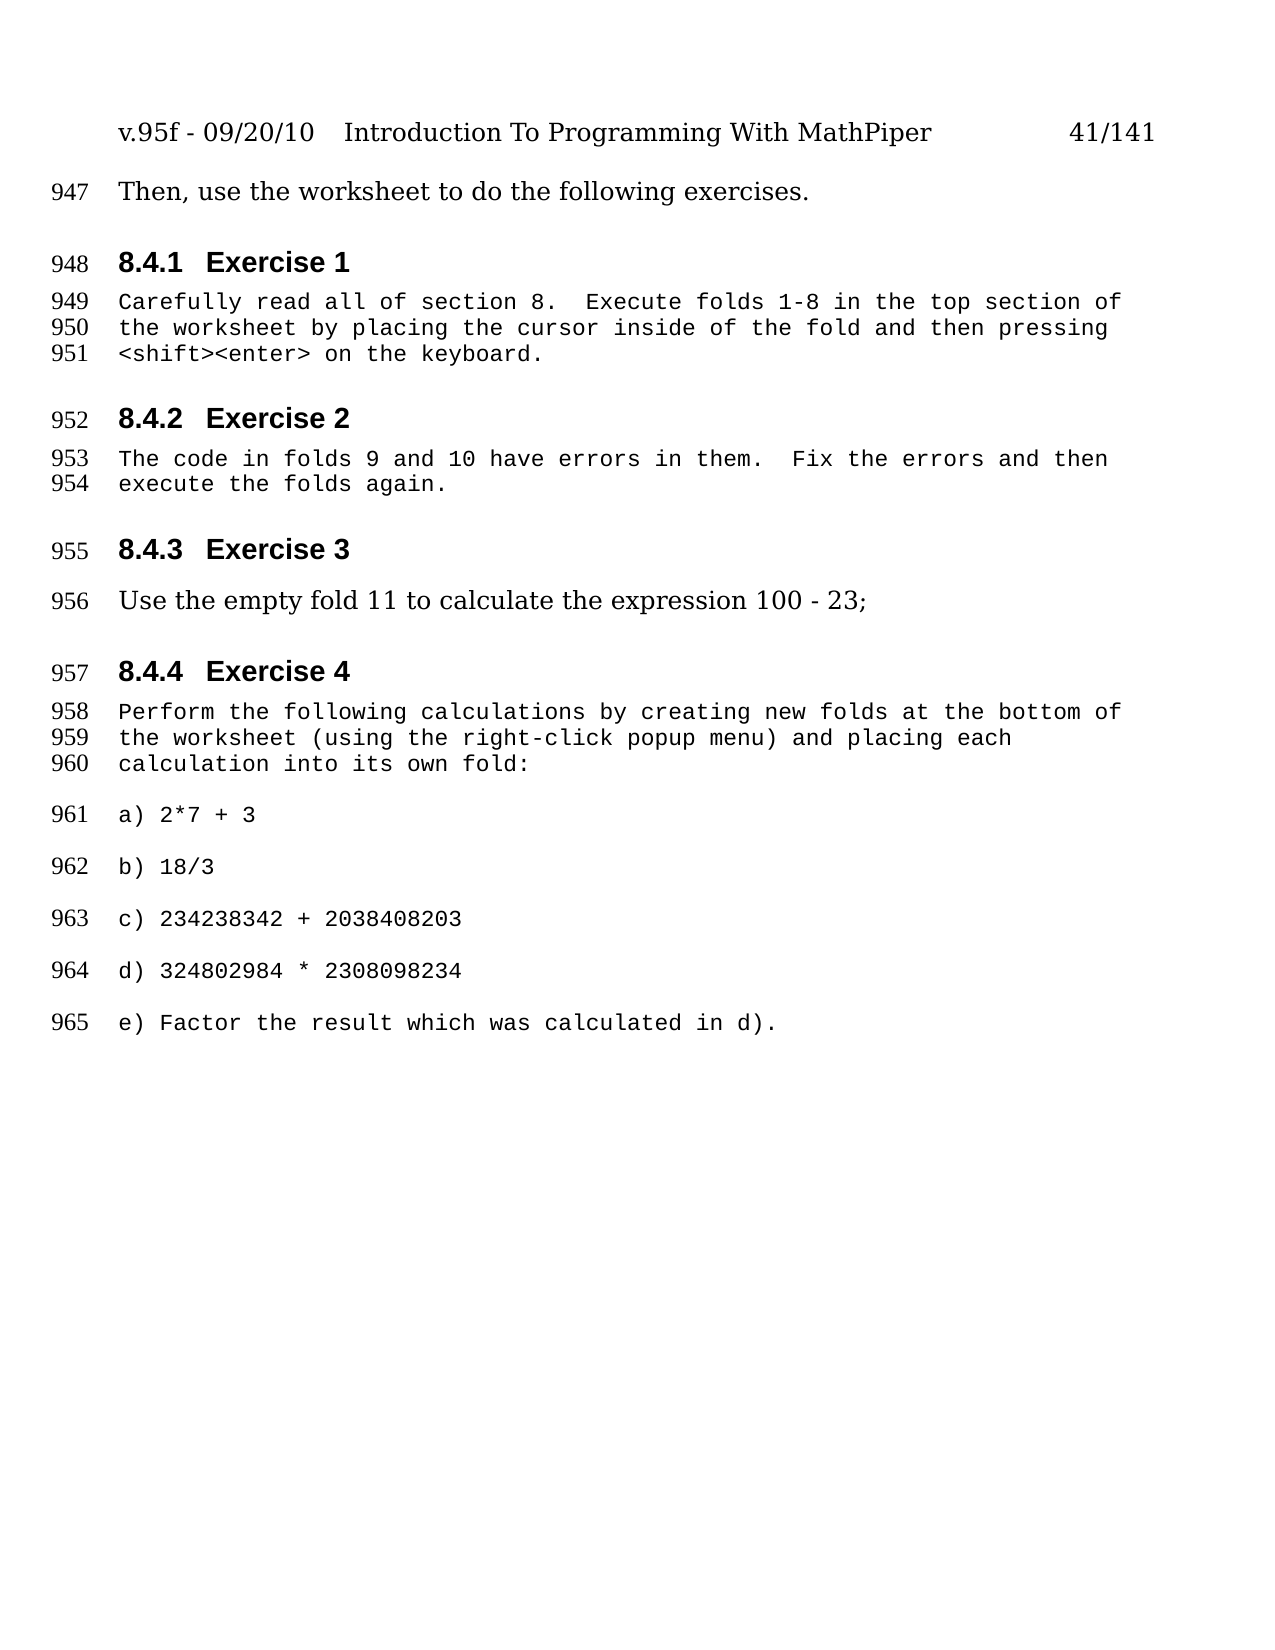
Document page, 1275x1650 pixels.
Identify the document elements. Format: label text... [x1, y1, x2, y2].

text Then, use the worksheet to do the following exercises. [118, 177, 1157, 206]
text The code in folds 9 and 10 have errors in them. Fix the errors and then execute the folds again. [118, 447, 1157, 499]
text e) Factor the result which was calculated in d). [118, 1011, 1157, 1037]
subtitle Exercise 4 [118, 654, 1157, 688]
text b) 18/3 [118, 856, 1157, 882]
subtitle Exercise 3 [118, 532, 1157, 565]
text Use the empty fold 11 to calculate the expression 100 - 23; [118, 586, 1157, 615]
text Perform the following calculations by creating new folds at the bottom of the worksheet (using the right-click popup menu) and placing each calculation into its own fold: [118, 700, 1157, 778]
text a) 2*7 + 3 [118, 804, 1157, 830]
text Carefully read all of section 8. Execute folds 1-8 in the top section of the worksheet by placing the cursor inside of the fold and then pressing <shift><enter> on the keyboard. [118, 291, 1157, 368]
subtitle Exercise 1 [118, 245, 1157, 278]
subtitle Exercise 2 [118, 401, 1157, 435]
text d) 324802984 * 2308098234 [118, 959, 1157, 985]
text c) 234238342 + 2038408203 [118, 907, 1157, 933]
